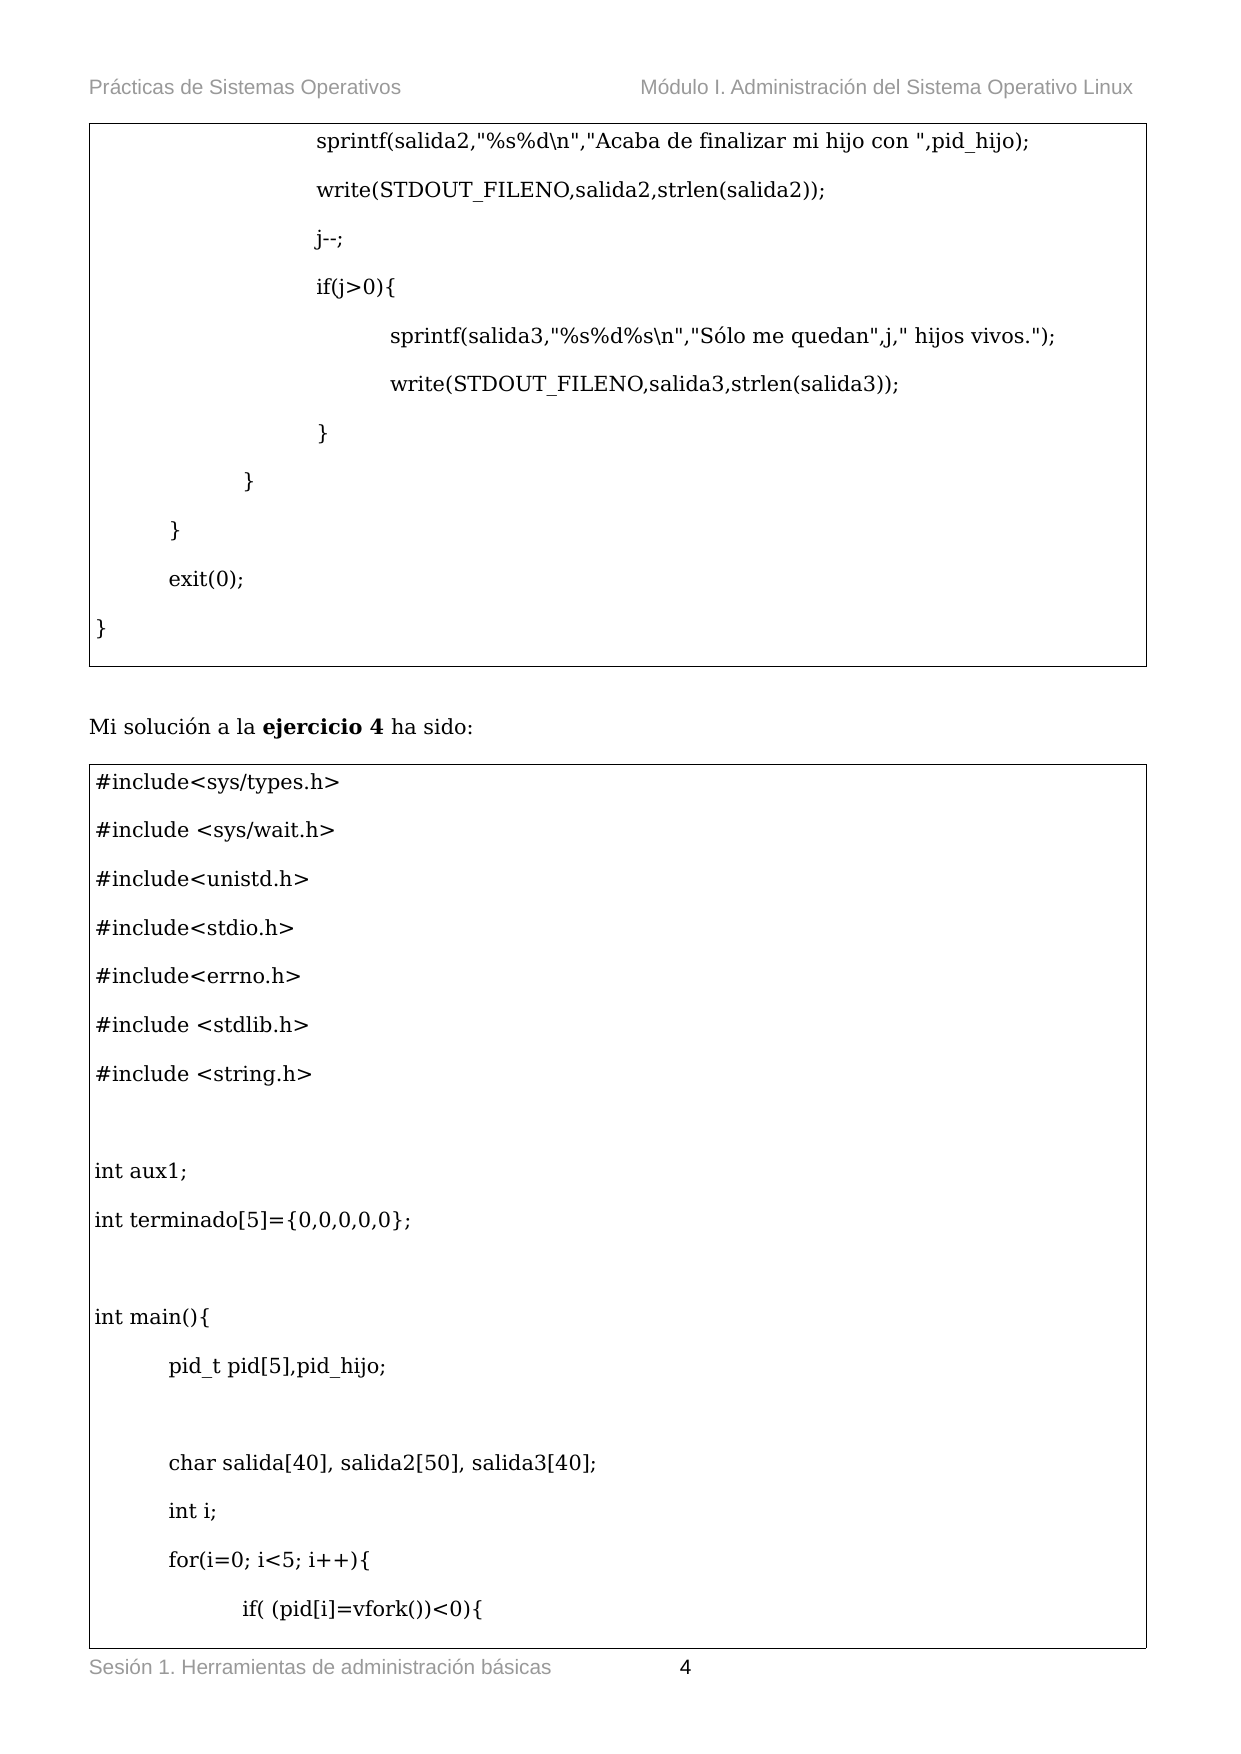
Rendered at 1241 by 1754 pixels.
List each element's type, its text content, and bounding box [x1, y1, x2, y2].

table_header #include<sys/types.h> #include <sys/wait.h> #include<unistd.h> #include<stdio.h> #include<errno.h> #include <stdlib.h> #include <string.h> int aux1; int terminado[5]={0,0,0,0,0}; int main(){ pid_t pid[5],pid_hijo; char salida[40], salida2[50], salida3[40]; int i; for(i=0; i<5; i++){ if( (pid[i]=vfork())<0){ [90, 765, 1146, 1648]
table_header sprintf(salida2,"%s%d\n","Acaba de finalizar mi hijo con ",pid_hijo); write(STDOUT_FILENO,salida2,strlen(salida2)); j--; if(j>0){ sprintf(salida3,"%s%d%s\n","Sólo me quedan",j," hijos vivos."); write(STDOUT_FILENO,salida3,strlen(salida3)); } } } exit(0); } [90, 124, 1146, 666]
text Mi solución a la ejercicio 4 ha sido: [89, 715, 1146, 739]
